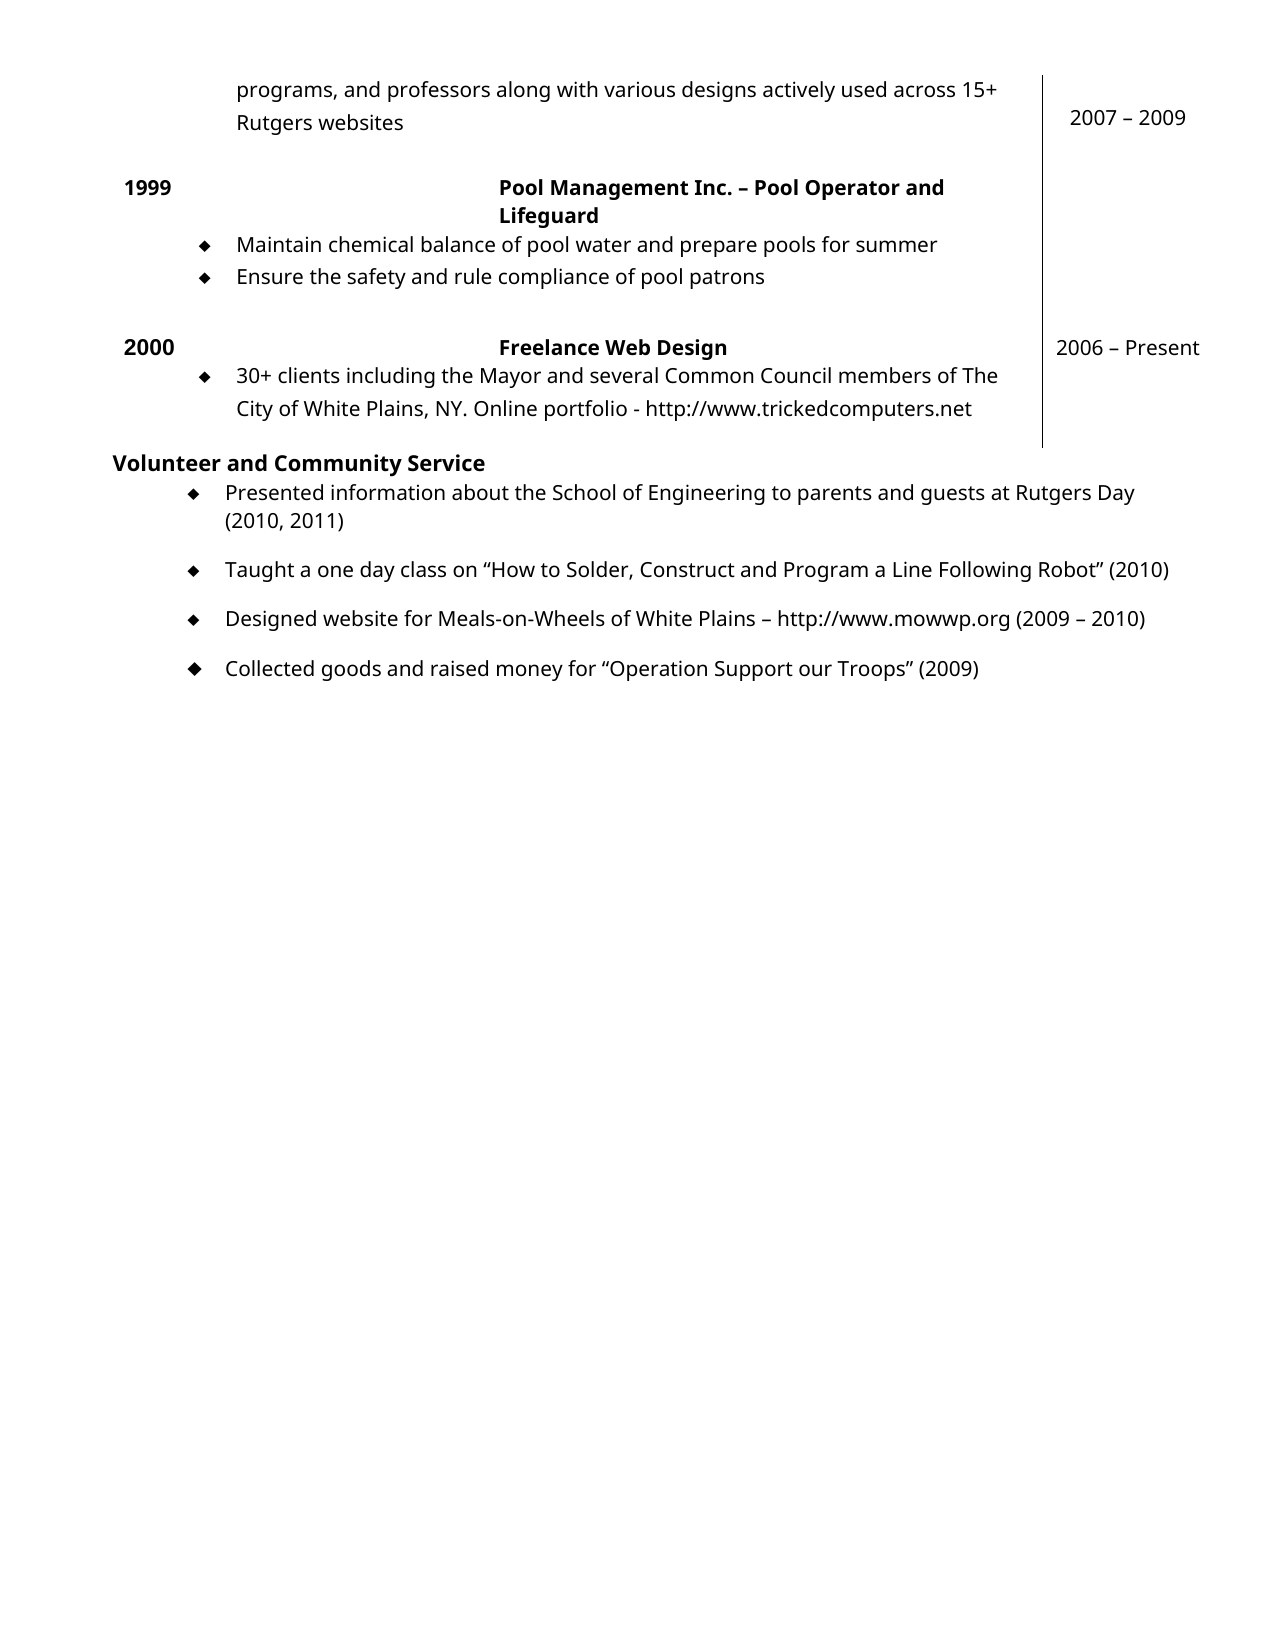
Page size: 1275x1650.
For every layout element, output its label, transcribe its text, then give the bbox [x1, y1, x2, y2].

table_cell Freelance Web Design 30+ clients including the Mayor and several Common Council members of The City of White Plains, NY. Online portfolio - http://www.trickedcomputers.net [113, 333, 1042, 448]
table_cell 2007 – 2009 [1043, 75, 1222, 333]
text Volunteer and Community Service [112, 448, 1200, 478]
list Taught a one day class on “How to Solder, Construct and Program a Line Following Robot” (2010) [187, 555, 1200, 584]
list Designed website for Meals-on-Wheels of White Plains – http://www.mowwp.org (2009 – 2010) [187, 604, 1200, 633]
table_cell Rutgers University – School of Engineering – Webmaster Web development including custom web pages for departments, graduate programs, and professors along with various designs actively used across 15+ Rutgers websites Pool Management Inc. – Pool Operator and Lifeguard Maintain chemical balance of pool water and prepare pools for summer Ensure the safety and rule compliance of pool patrons [113, 75, 1042, 333]
list Presented information about the School of Engineering to parents and guests at Rutgers Day (2010, 2011) [187, 478, 1200, 534]
list Collected goods and raised money for “Operation Support our Troops” (2009) [187, 654, 1200, 682]
table_cell 2006 – Present [1043, 333, 1222, 448]
